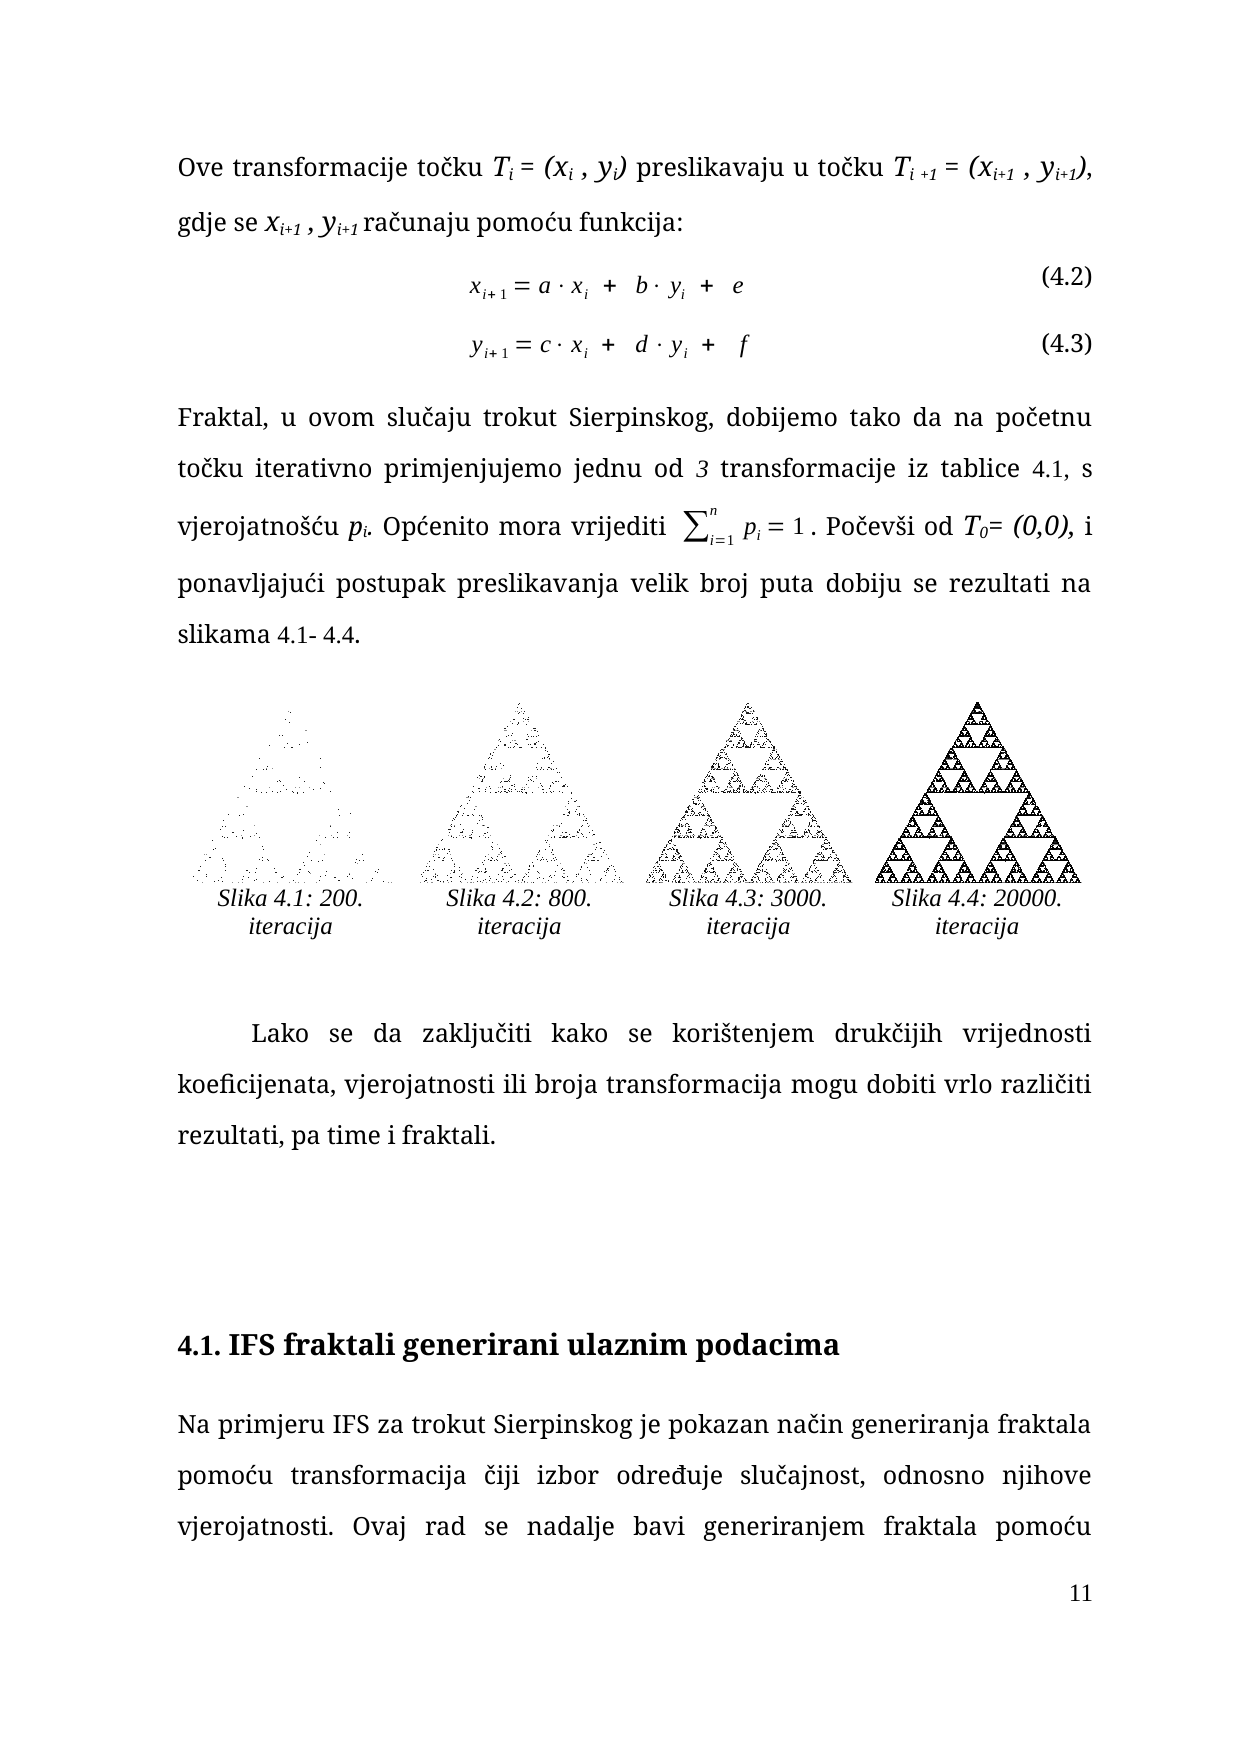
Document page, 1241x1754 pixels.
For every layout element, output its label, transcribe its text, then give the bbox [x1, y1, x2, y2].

table_header Slika 4.2: 800. iteracija [406, 697, 635, 958]
picture [875, 702, 1082, 883]
text Na primjeru IFS za trokut Sierpinskog je pokazan način generiranja fraktala pomoću transformacija čiji izbor određuje slučajnost, odnosno njihove vjerojatnosti. Ovaj rad se nadalje bavi generiranjem fraktala pomoću [177, 1407, 1093, 1543]
text Lako se da zaključiti kako se korištenjem drukčijih vrijednosti koeficijenata, vjerojatnosti ili broja transformacija mogu dobiti vrlo različiti rezultati, pa time i fraktali. [177, 1015, 1093, 1151]
text (4.2) [177, 258, 1093, 309]
table_header Slika 4.1: 200. iteracija [177, 697, 406, 958]
subtitle 4.1. IFS fraktali generirani ulaznim podacima [177, 1322, 1093, 1364]
table_header Slika 4.3: 3000. iteracija [635, 697, 864, 958]
picture [646, 702, 853, 883]
picture [417, 702, 624, 883]
picture [188, 702, 395, 883]
text (4.3) [177, 326, 1093, 382]
text Ove transformacije točku Ti = (xi , yi) preslikavaju u točku Ti +1 = (xi+1 , yi+1), gdje se xi+1 , yi+1 računaju pomoću funkcija: [177, 148, 1093, 240]
table_header Slika 4.4: 20000. iteracija [864, 697, 1093, 958]
text Fraktal, u ovom slučaju trokut Sierpinskog, dobijemo tako da na početnu točku iterativno primjenjujemo jednu od 3 transformacije iz tablice 4.1, s vjerojatnošću pi. Općenito mora vrijediti . Počevši od T0= (0,0), i ponavljajući postupak preslikavanja velik broj puta dobiju se rezultati na slikama 4.1- 4.4. [177, 399, 1093, 651]
